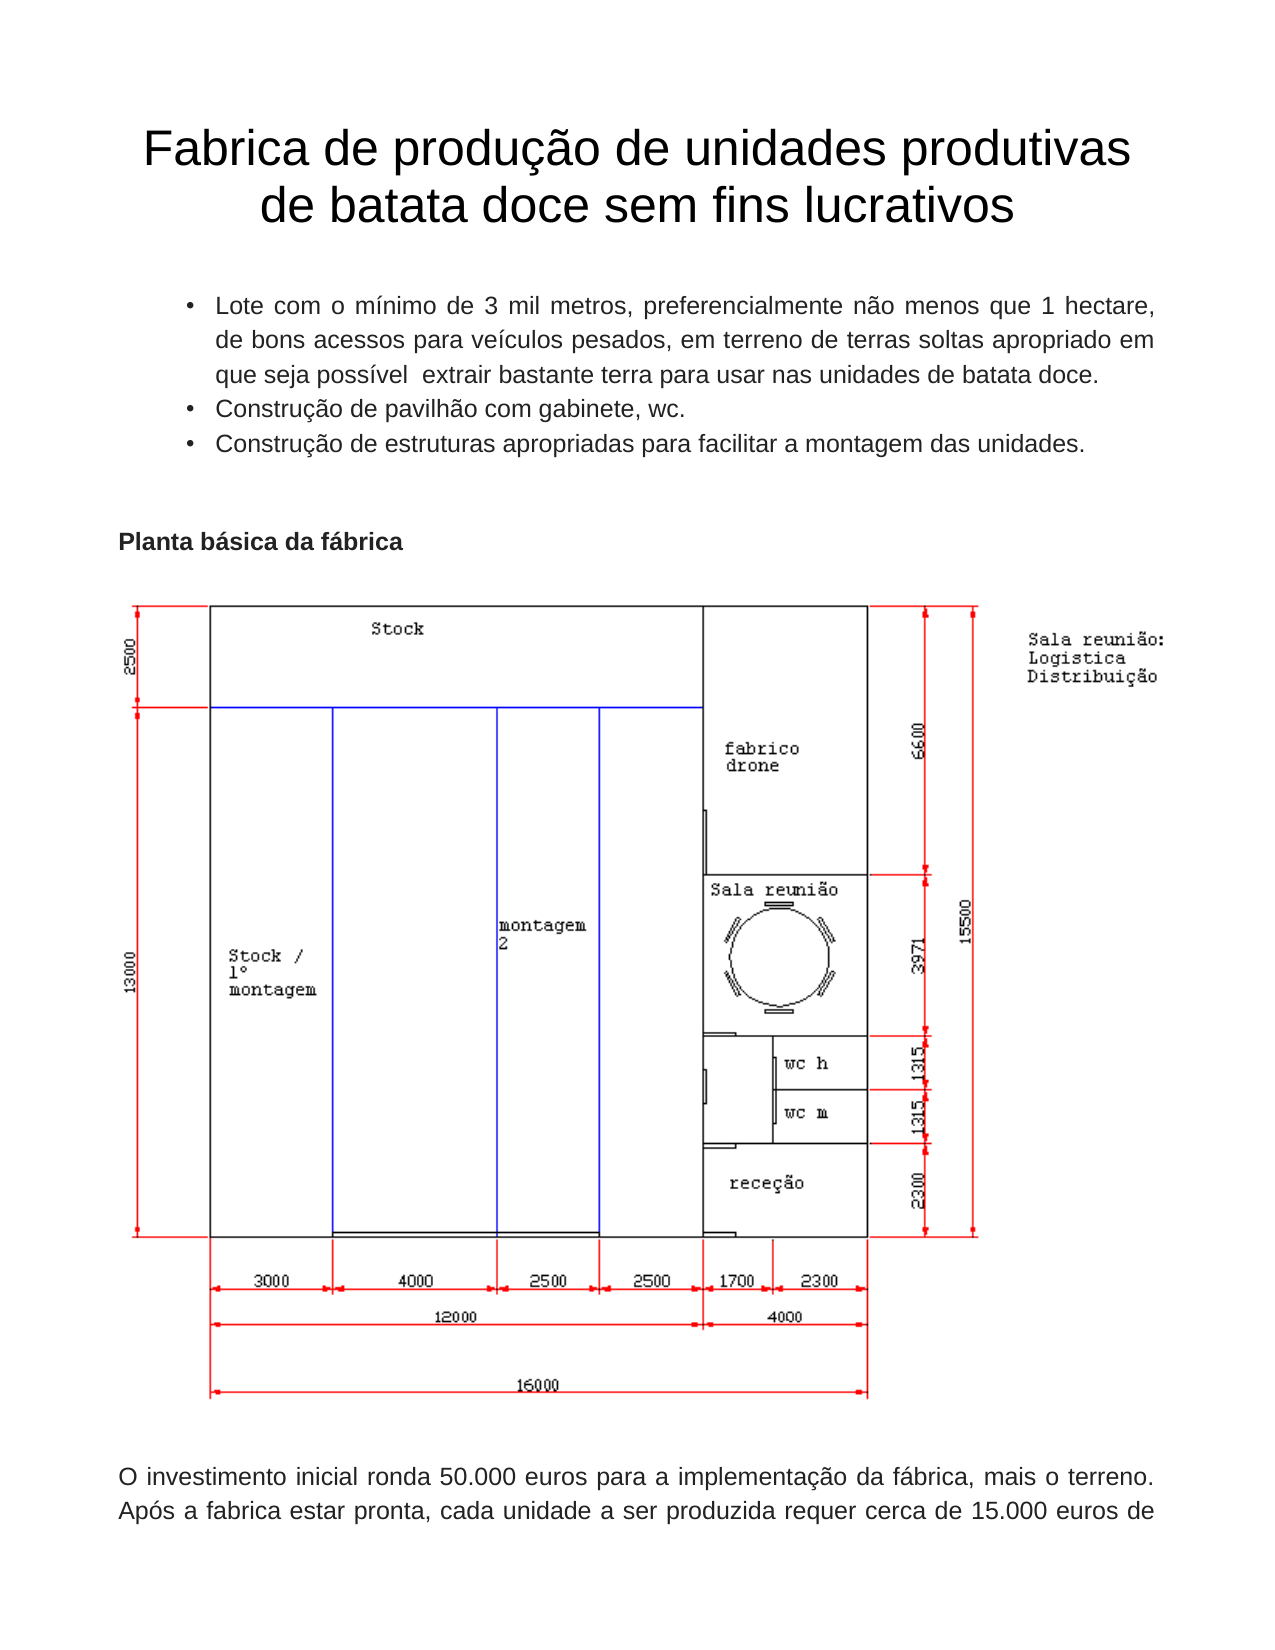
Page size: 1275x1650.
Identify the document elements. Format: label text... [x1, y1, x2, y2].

picture [76, 576, 1199, 1407]
list Construção de pavilhão com gabinete, wc. [186, 394, 1157, 423]
text Planta básica da fábrica [118, 527, 1157, 556]
list Lote com o mínimo de 3 mil metros, preferencialmente não menos que 1 hectare, de bons acessos para veículos pesados, em terreno de terras soltas apropriado em que seja possível extrair bastante terra para usar nas unidades de batata doce. [186, 291, 1157, 388]
text Fabrica de produção de unidades produtivas de batata doce sem fins lucrativos [118, 118, 1157, 233]
list Construção de estruturas apropriadas para facilitar a montagem das unidades. [186, 429, 1157, 458]
text O investimento inicial ronda 50.000 euros para a implementação da fábrica, mais o terreno. Após a fabrica estar pronta, cada unidade a ser produzida requer cerca de 15.000 euros de [118, 1462, 1157, 1525]
